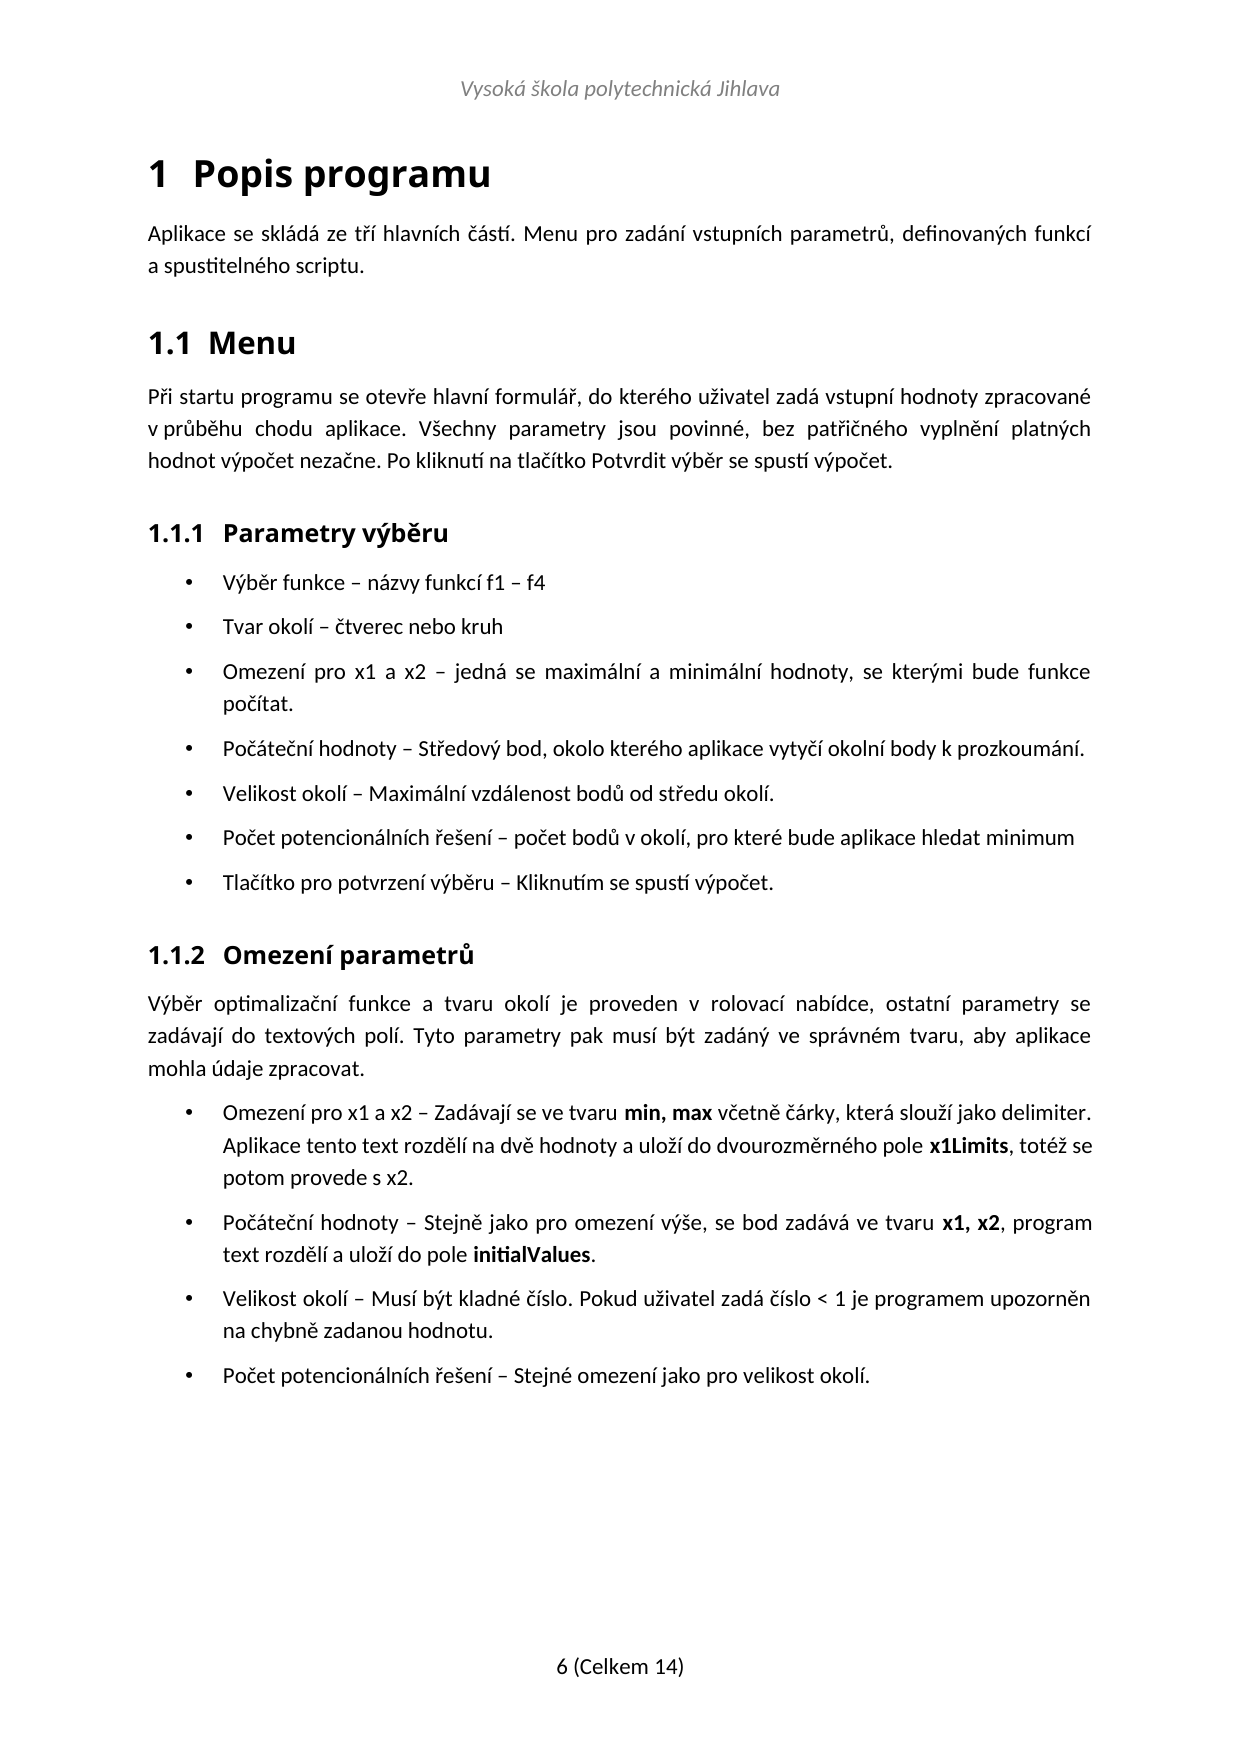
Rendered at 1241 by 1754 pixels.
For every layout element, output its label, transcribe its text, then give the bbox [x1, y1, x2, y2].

subtitle Menu [148, 321, 1093, 363]
list Počet potencionálních řešení – počet bodů v okolí, pro které bude aplikace hledat minimum [185, 823, 1093, 851]
subtitle Omezení parametrů [148, 938, 1093, 972]
list Velikost okolí – Musí být kladné číslo. Pokud uživatel zadá číslo < 1 je programem upozorněn na chybně zadanou hodnotu. [185, 1284, 1093, 1345]
list Počáteční hodnoty – Středový bod, okolo kterého aplikace vytyčí okolní body k prozkoumání. [185, 734, 1093, 762]
list Tlačítko pro potvrzení výběru – Kliknutím se spustí výpočet. [185, 868, 1093, 896]
subtitle Popis programu [148, 148, 1093, 199]
text Při startu programu se otevře hlavní formulář, do kterého uživatel zadá vstupní hodnoty zpracované v průběhu chodu aplikace. Všechny parametry jsou povinné, bez patřičného vyplnění platných hodnot výpočet nezačne. Po kliknutí na tlačítko Potvrdit výběr se spustí výpočet. [148, 382, 1093, 474]
text Výběr optimalizační funkce a tvaru okolí je proveden v rolovací nabídce, ostatní parametry se zadávají do textových polí. Tyto parametry pak musí být zadáný ve správném tvaru, aby aplikace mohla údaje zpracovat. [148, 989, 1093, 1082]
list Počet potencionálních řešení – Stejné omezení jako pro velikost okolí. [185, 1361, 1093, 1389]
list Velikost okolí – Maximální vzdálenost bodů od středu okolí. [185, 779, 1093, 807]
list Počáteční hodnoty – Stejně jako pro omezení výše, se bod zadává ve tvaru x1, x2, program text rozdělí a uloží do pole initialValues. [185, 1208, 1093, 1268]
list Omezení pro x1 a x2 – jedná se maximální a minimální hodnoty, se kterými bude funkce počítat. [185, 657, 1093, 717]
list Omezení pro x1 a x2 – Zadávají se ve tvaru min, max včetně čárky, která slouží jako delimiter. Aplikace tento text rozdělí na dvě hodnoty a uloží do dvourozměrného pole x1Limits, totéž se potom provede s x2. [185, 1098, 1093, 1191]
subtitle Parametry výběru [148, 516, 1093, 550]
list Výběr funkce – názvy funkcí f1 – f4 [185, 568, 1093, 596]
text Aplikace se skládá ze tří hlavních částí. Menu pro zadání vstupních parametrů, definovaných funkcí a spustitelného scriptu. [148, 219, 1093, 279]
list Tvar okolí – čtverec nebo kruh [185, 612, 1093, 641]
